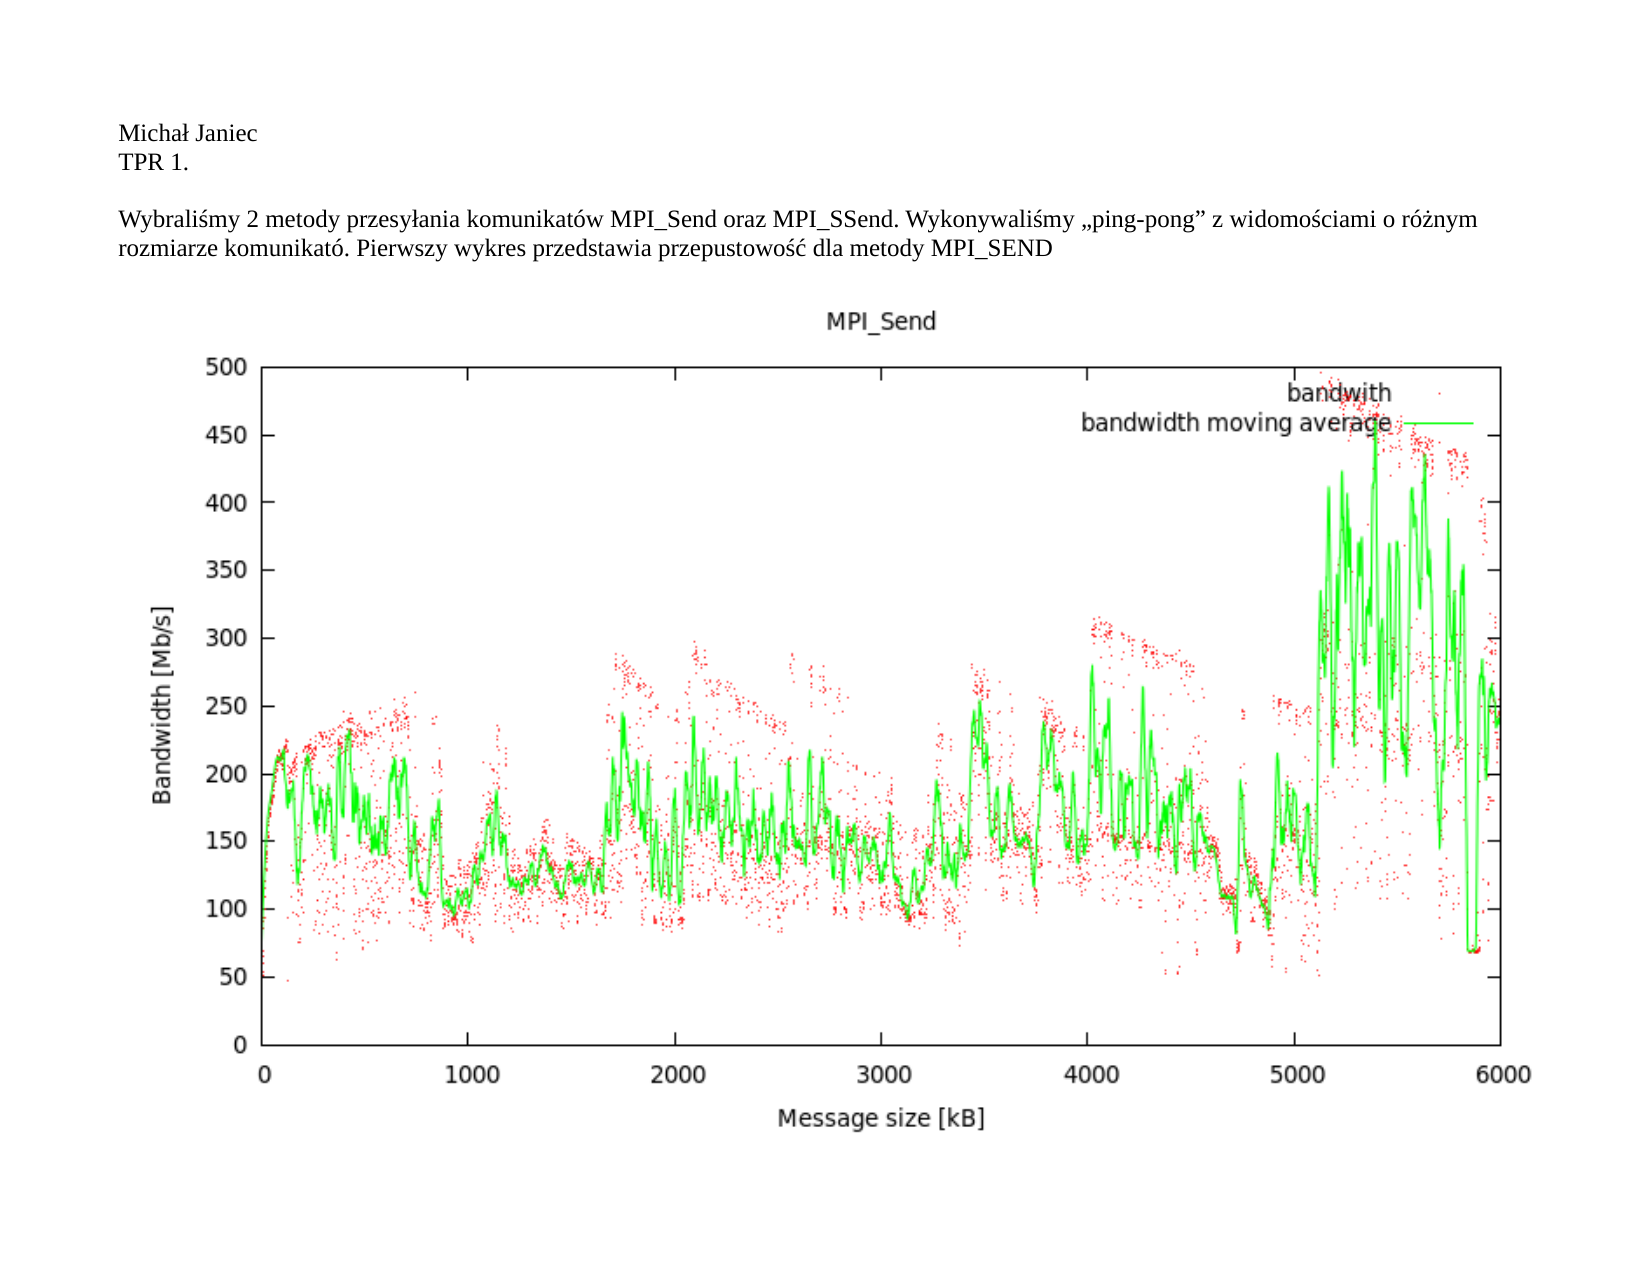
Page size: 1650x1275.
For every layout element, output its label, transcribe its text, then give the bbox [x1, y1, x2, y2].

picture [146, 290, 1535, 1134]
text Michał Janiec [118, 118, 1532, 147]
text Wybraliśmy 2 metody przesyłania komunikatów MPI_Send oraz MPI_SSend. Wykonywaliśmy „ping-pong” z widomościami o różnym rozmiarze komunikató. Pierwszy wykres przedstawia przepustowość dla metody MPI_SEND [118, 204, 1532, 262]
text TPR 1. [118, 147, 1532, 176]
